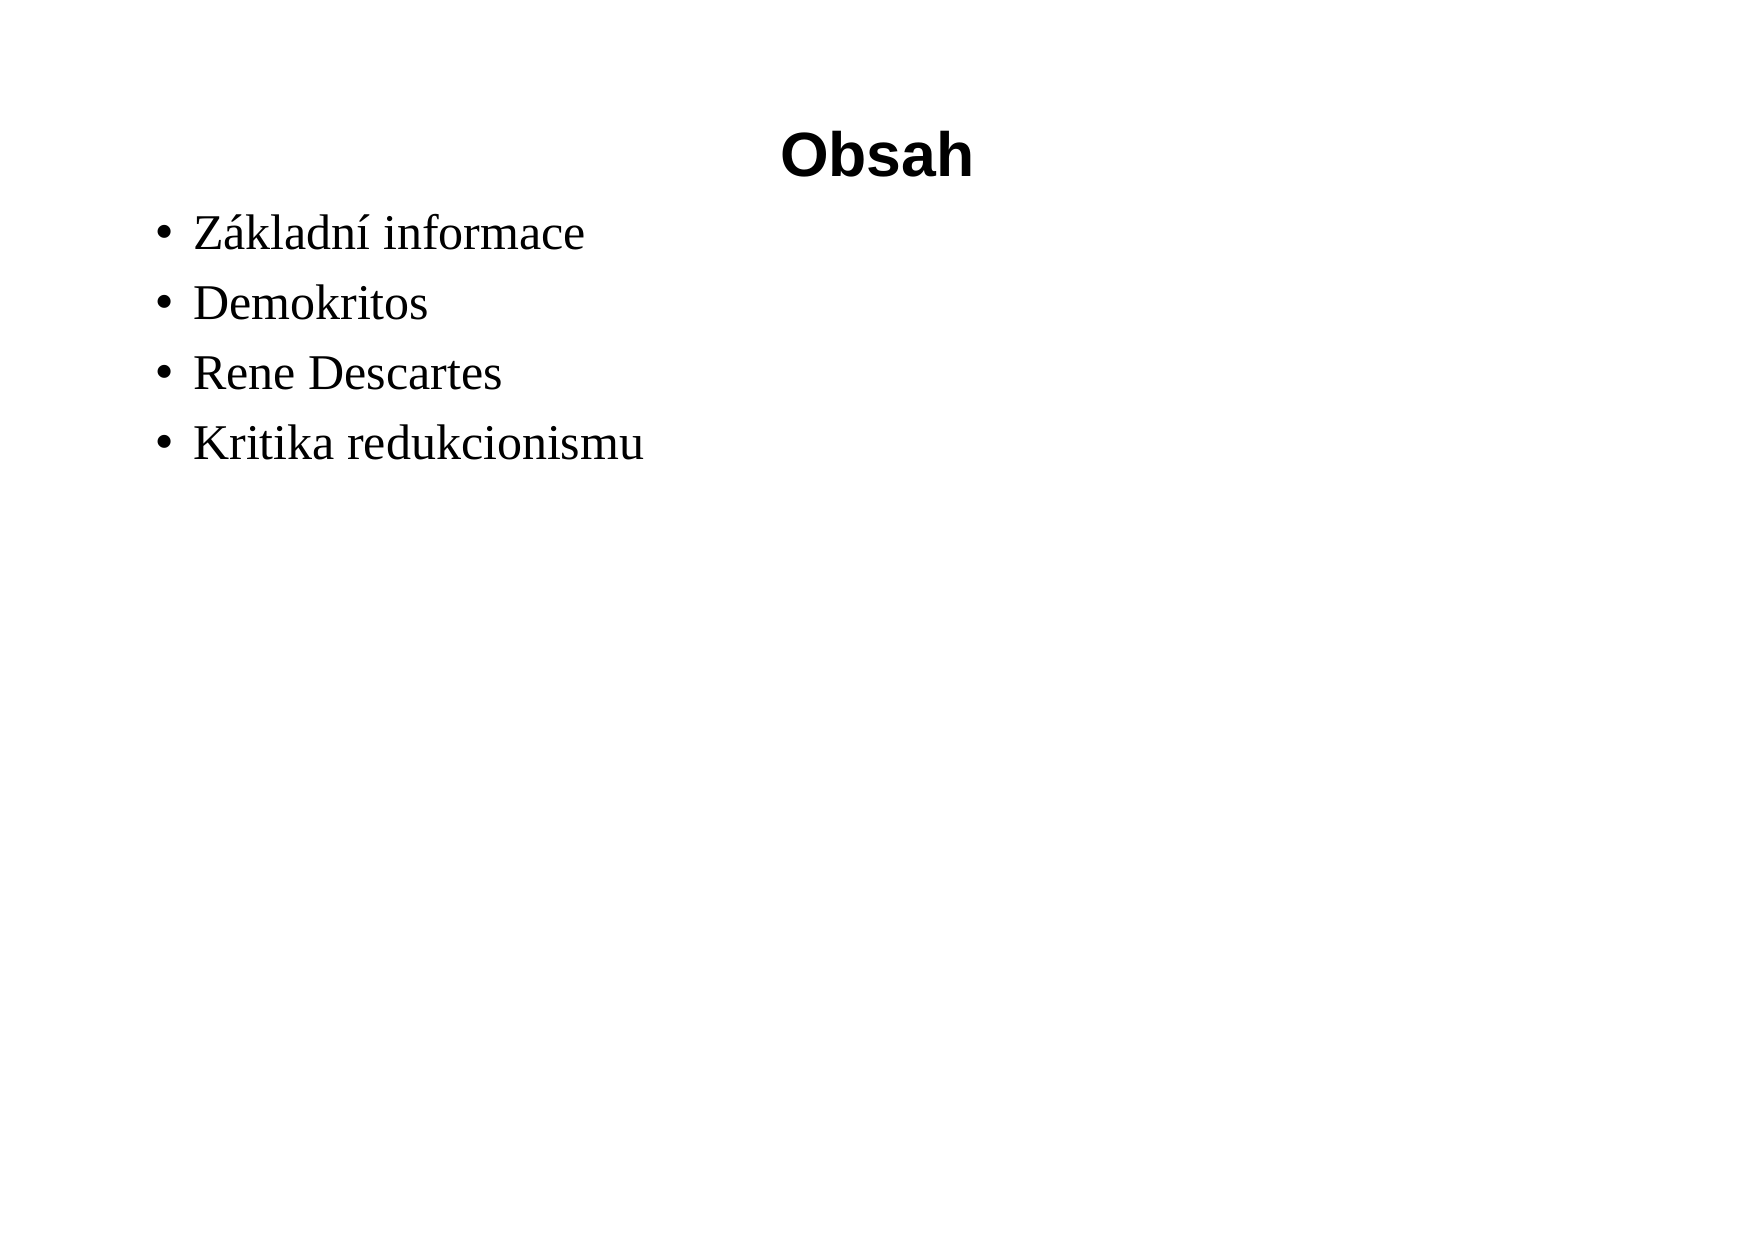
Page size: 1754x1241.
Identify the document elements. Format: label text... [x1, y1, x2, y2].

list Demokritos [156, 272, 1636, 330]
list Základní informace [156, 202, 1636, 260]
list Kritika redukcionismu [156, 412, 1636, 470]
subtitle Obsah [118, 118, 1636, 190]
list Rene Descartes [156, 342, 1636, 400]
